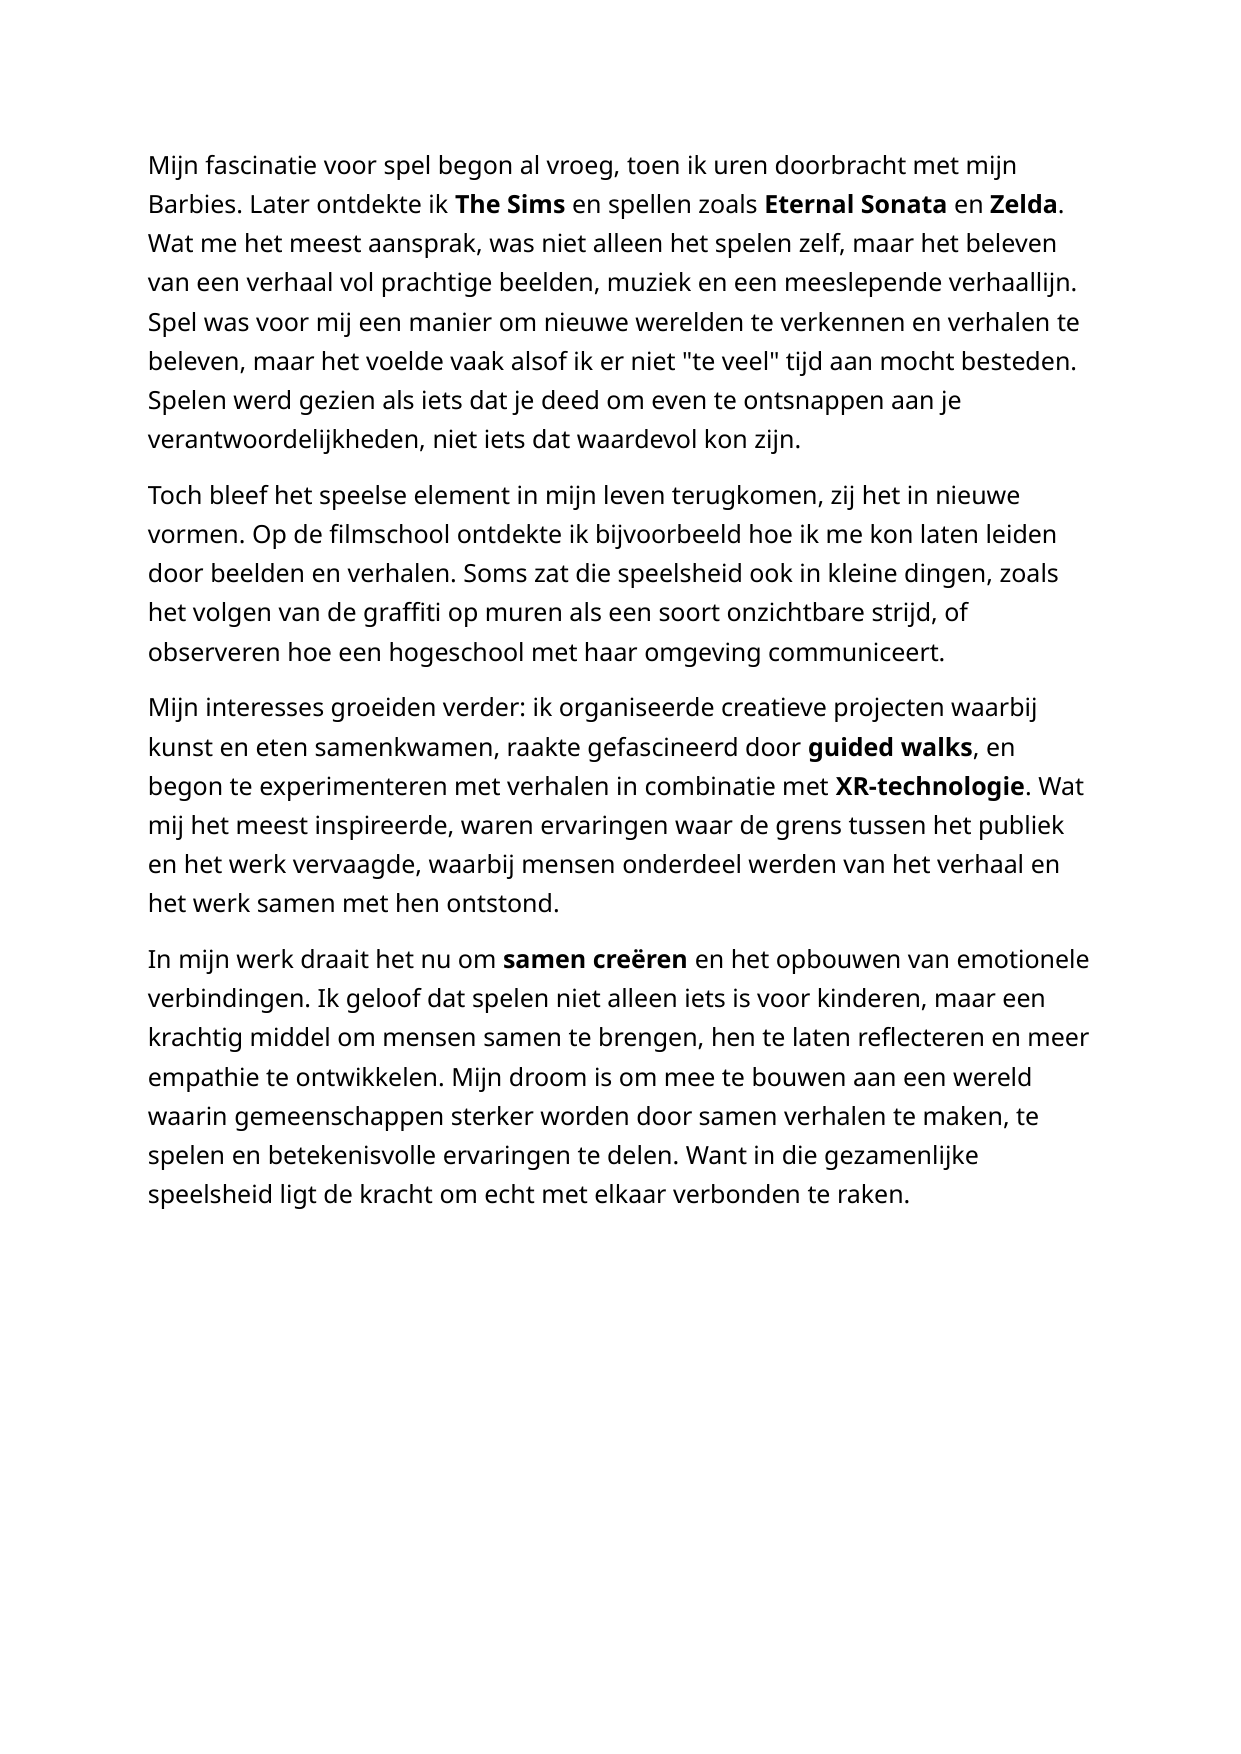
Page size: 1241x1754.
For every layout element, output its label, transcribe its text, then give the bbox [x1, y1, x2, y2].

text Mijn fascinatie voor spel begon al vroeg, toen ik uren doorbracht met mijn Barbies. Later ontdekte ik The Sims en spellen zoals Eternal Sonata en Zelda. Wat me het meest aansprak, was niet alleen het spelen zelf, maar het beleven van een verhaal vol prachtige beelden, muziek en een meeslepende verhaallijn. Spel was voor mij een manier om nieuwe werelden te verkennen en verhalen te beleven, maar het voelde vaak alsof ik er niet "te veel" tijd aan mocht besteden. Spelen werd gezien als iets dat je deed om even te ontsnappen aan je verantwoordelijkheden, niet iets dat waardevol kon zijn. [148, 148, 1093, 456]
text In mijn werk draait het nu om samen creëren en het opbouwen van emotionele verbindingen. Ik geloof dat spelen niet alleen iets is voor kinderen, maar een krachtig middel om mensen samen te brengen, hen te laten reflecteren en meer empathie te ontwikkelen. Mijn droom is om mee te bouwen aan een wereld waarin gemeenschappen sterker worden door samen verhalen te maken, te spelen en betekenisvolle ervaringen te delen. Want in die gezamenlijke speelsheid ligt de kracht om echt met elkaar verbonden te raken. [148, 942, 1093, 1211]
text Mijn interesses groeiden verder: ik organiseerde creatieve projecten waarbij kunst en eten samenkwamen, raakte gefascineerd door guided walks, en begon te experimenteren met verhalen in combinatie met XR-technologie. Wat mij het meest inspireerde, waren ervaringen waar de grens tussen het publiek en het werk vervaagde, waarbij mensen onderdeel werden van het verhaal en het werk samen met hen ontstond. [148, 690, 1093, 920]
text Toch bleef het speelse element in mijn leven terugkomen, zij het in nieuwe vormen. Op de filmschool ontdekte ik bijvoorbeeld hoe ik me kon laten leiden door beelden en verhalen. Soms zat die speelsheid ook in kleine dingen, zoals het volgen van de graffiti op muren als een soort onzichtbare strijd, of observeren hoe een hogeschool met haar omgeving communiceert. [148, 478, 1093, 668]
